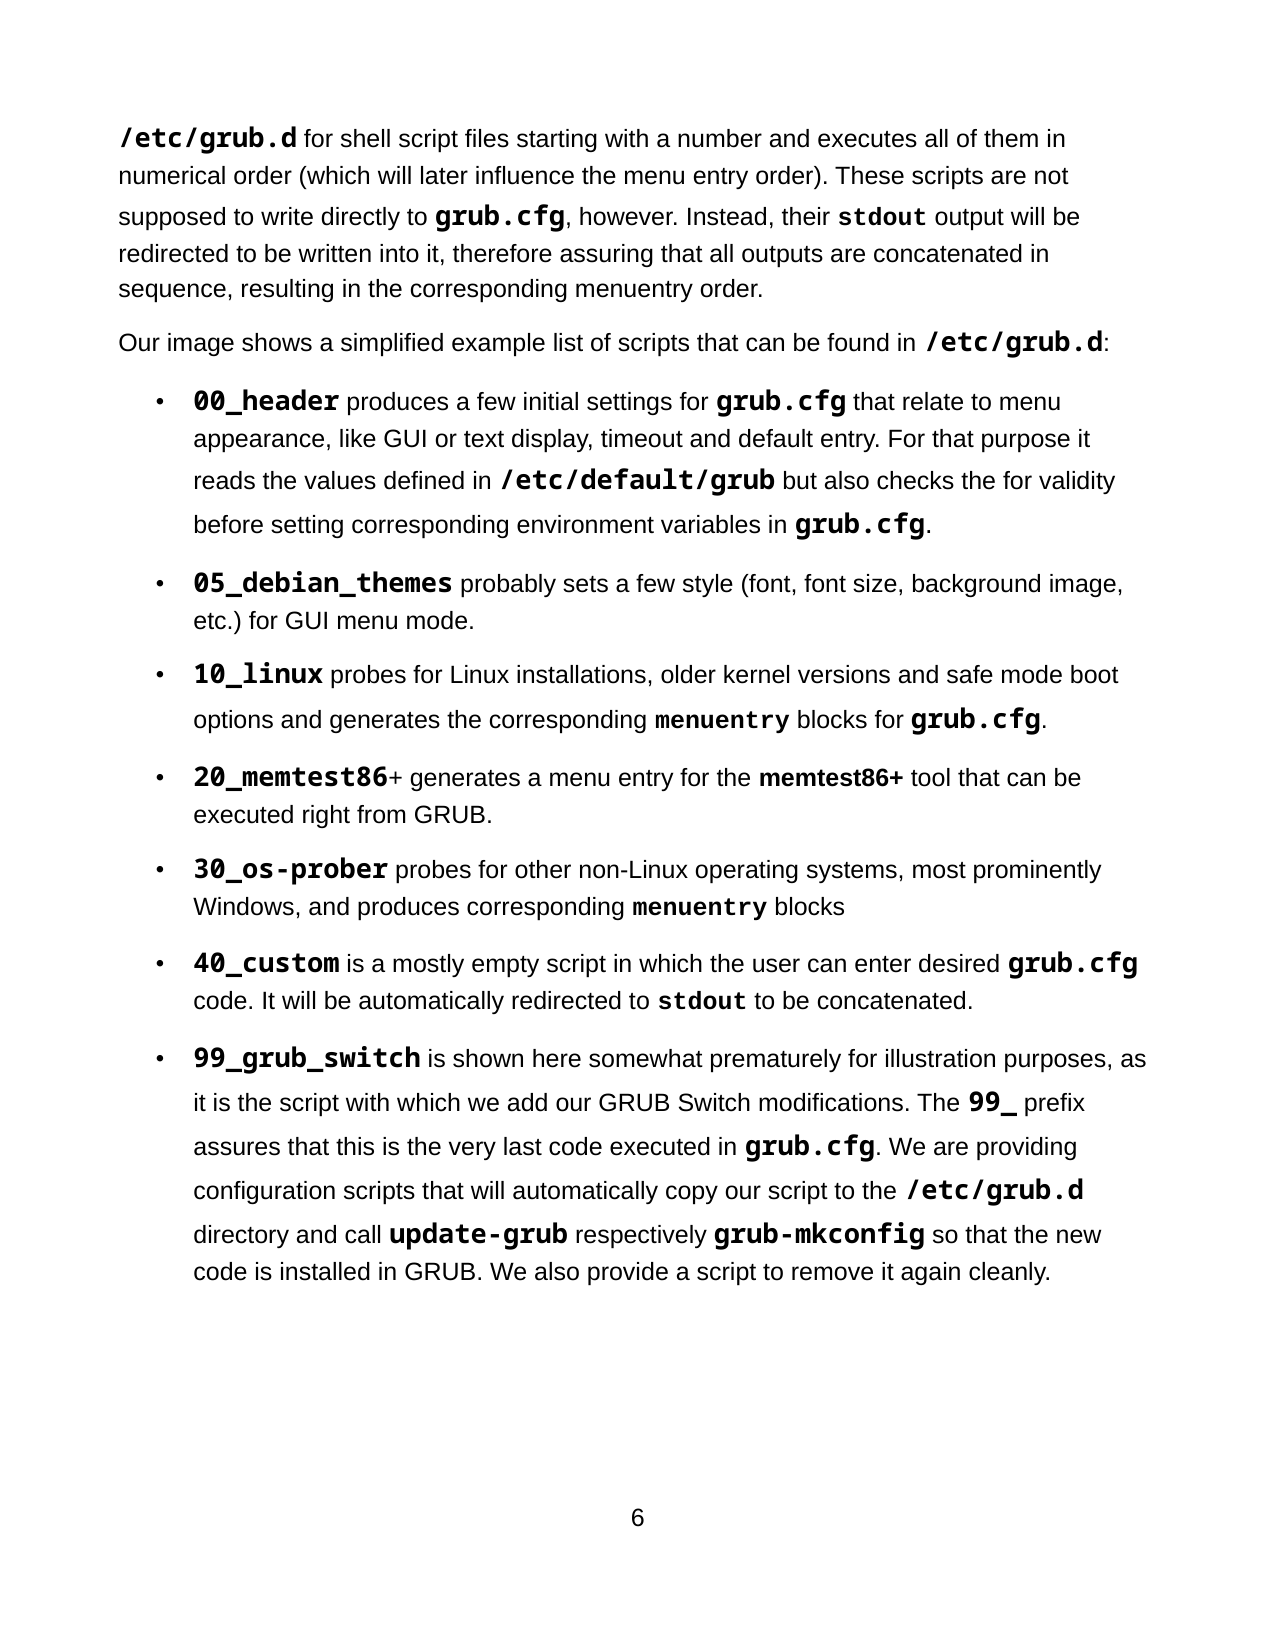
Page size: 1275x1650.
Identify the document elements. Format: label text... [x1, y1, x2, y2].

text /etc/grub.d for shell script files starting with a number and executes all of them in numerical order (which will later influence the menu entry order). These scripts are not supposed to write directly to grub.cfg, however. Instead, their stdout output will be redirected to be written into it, therefore assuring that all outputs are concatenated in sequence, resulting in the corresponding menuentry order. [118, 118, 1157, 303]
list 20_memtest86+ generates a menu entry for the memtest86+ tool that can be executed right from GRUB. [156, 758, 1157, 829]
list 99_grub_switch is shown here somewhat prematurely for illustration purposes, as it is the script with which we add our GRUB Switch modifications. The 99_ prefix assures that this is the very last code executed in grub.cfg. We are providing configuration scripts that will automatically copy our script to the /etc/grub.d directory and call update-grub respectively grub-mkconfig so that the new code is installed in GRUB. We also provide a script to remove it again cleanly. [156, 1038, 1157, 1286]
list 00_header produces a few initial settings for grub.cfg that relate to menu appearance, like GUI or text display, timeout and default entry. For that purpose it reads the values defined in /etc/default/grub but also checks the for validity before setting corresponding environment variables in grub.cfg. [156, 382, 1157, 541]
text Our image shows a simplified example list of scripts that can be found in /etc/grub.d: [118, 323, 1157, 360]
list 40_custom is a mostly empty script in which the user can enter desired grub.cfg code. It will be automatically redirected to stdout to be concatenated. [156, 944, 1157, 1017]
list 05_debian_themes probably sets a few style (font, font size, background image, etc.) for GUI menu mode. [156, 563, 1157, 634]
list 10_linux probes for Linux installations, older kernel versions and safe mode boot options and generates the corresponding menuentry blocks for grub.cfg. [156, 655, 1157, 736]
list 30_os-prober probes for other non-Linux operating systems, most prominently Windows, and produces corresponding menuentry blocks [156, 849, 1157, 923]
